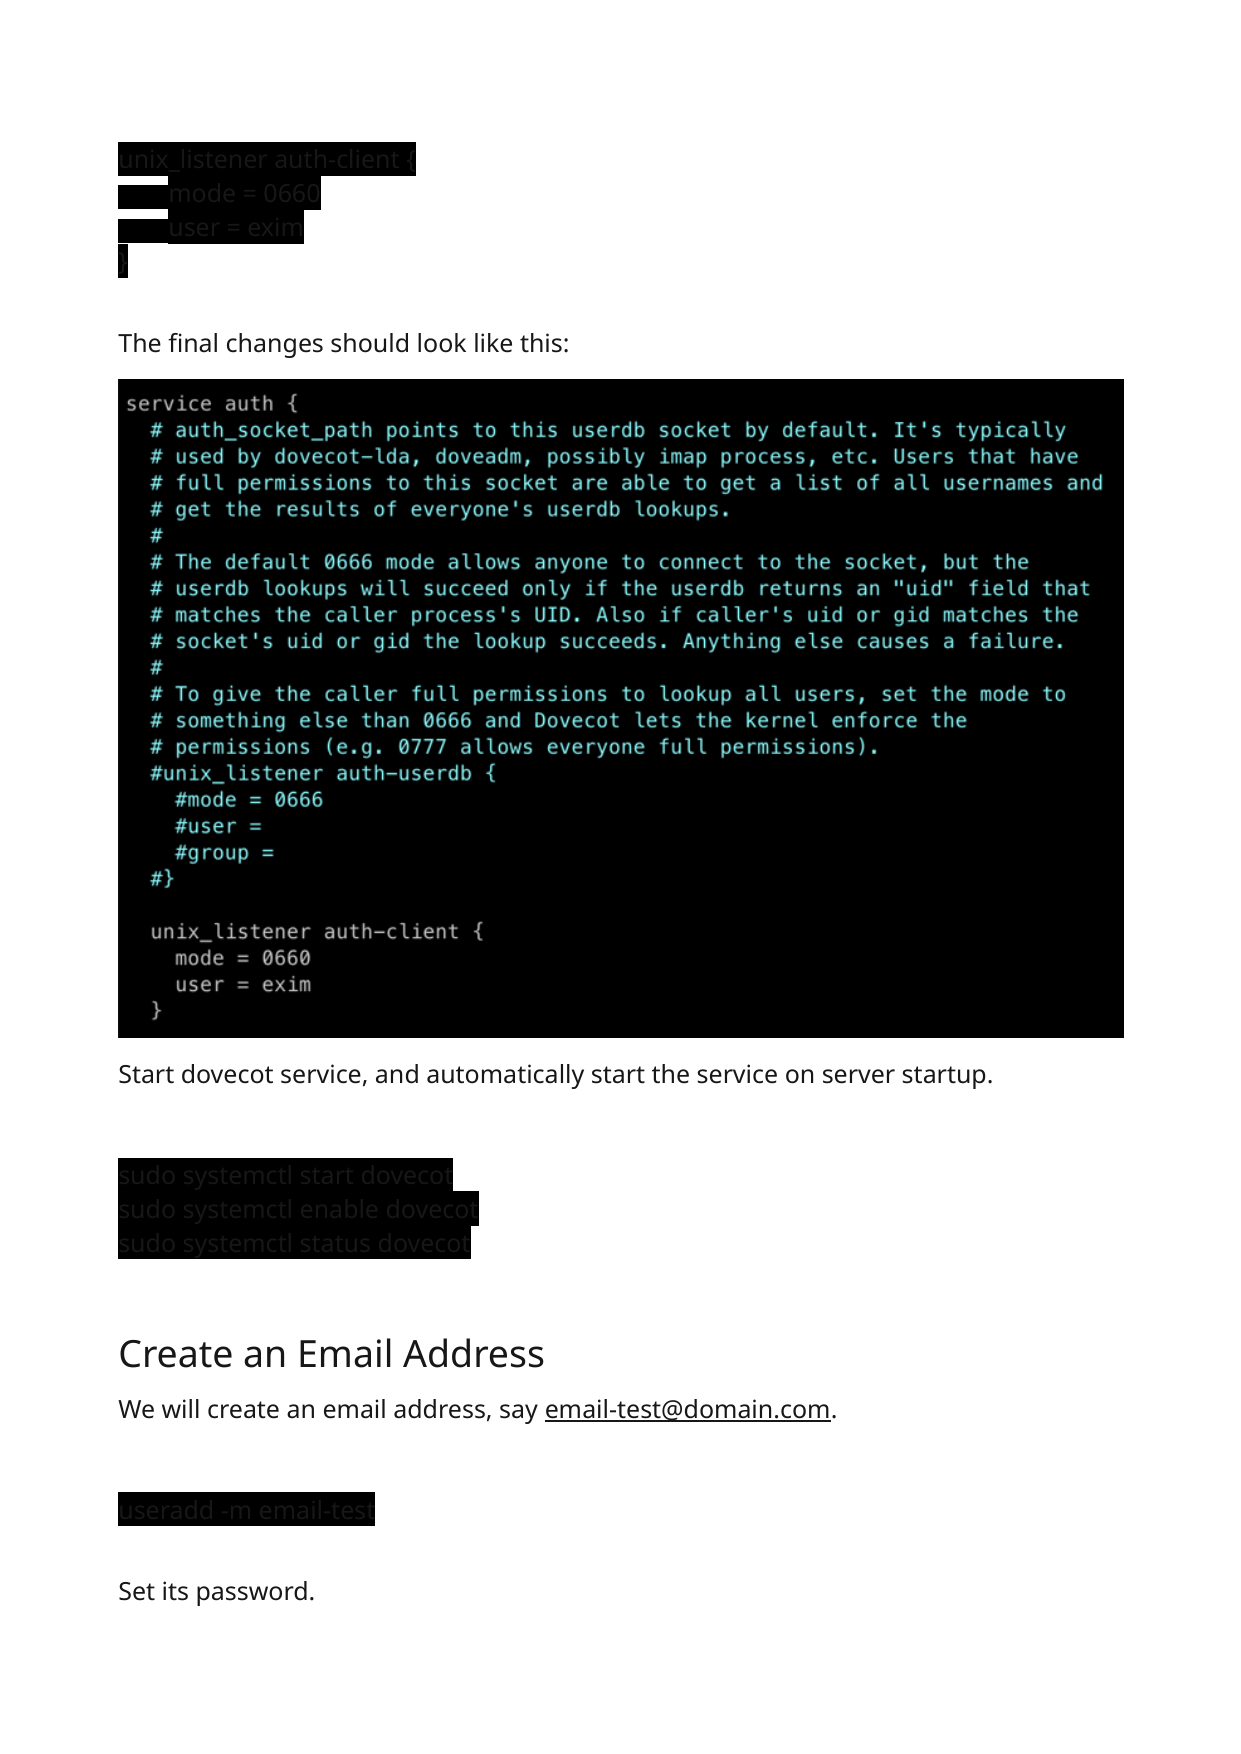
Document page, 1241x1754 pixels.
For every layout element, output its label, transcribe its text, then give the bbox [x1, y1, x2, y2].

text Set its password. [118, 1574, 1122, 1608]
text sudo systemctl start dovecot [118, 1157, 1122, 1191]
text sudo systemctl status dovecot [118, 1226, 1122, 1259]
text The final changes should look like this: [118, 325, 1122, 359]
text We will create an email address, say email-test@domain.com. [118, 1391, 1122, 1425]
picture [118, 379, 1124, 1038]
subtitle Create an Email Address [118, 1328, 1122, 1379]
text mode = 0660 [118, 176, 1122, 210]
text Start dovecot service, and automatically start the service on server startup. [118, 1056, 1122, 1090]
text unix_listener auth-client { [118, 142, 1122, 176]
text sudo systemctl enable dovecot [118, 1191, 1122, 1226]
text useradd -m email-test [118, 1492, 1122, 1526]
text } [118, 244, 1122, 278]
text user = exim [118, 210, 1122, 244]
